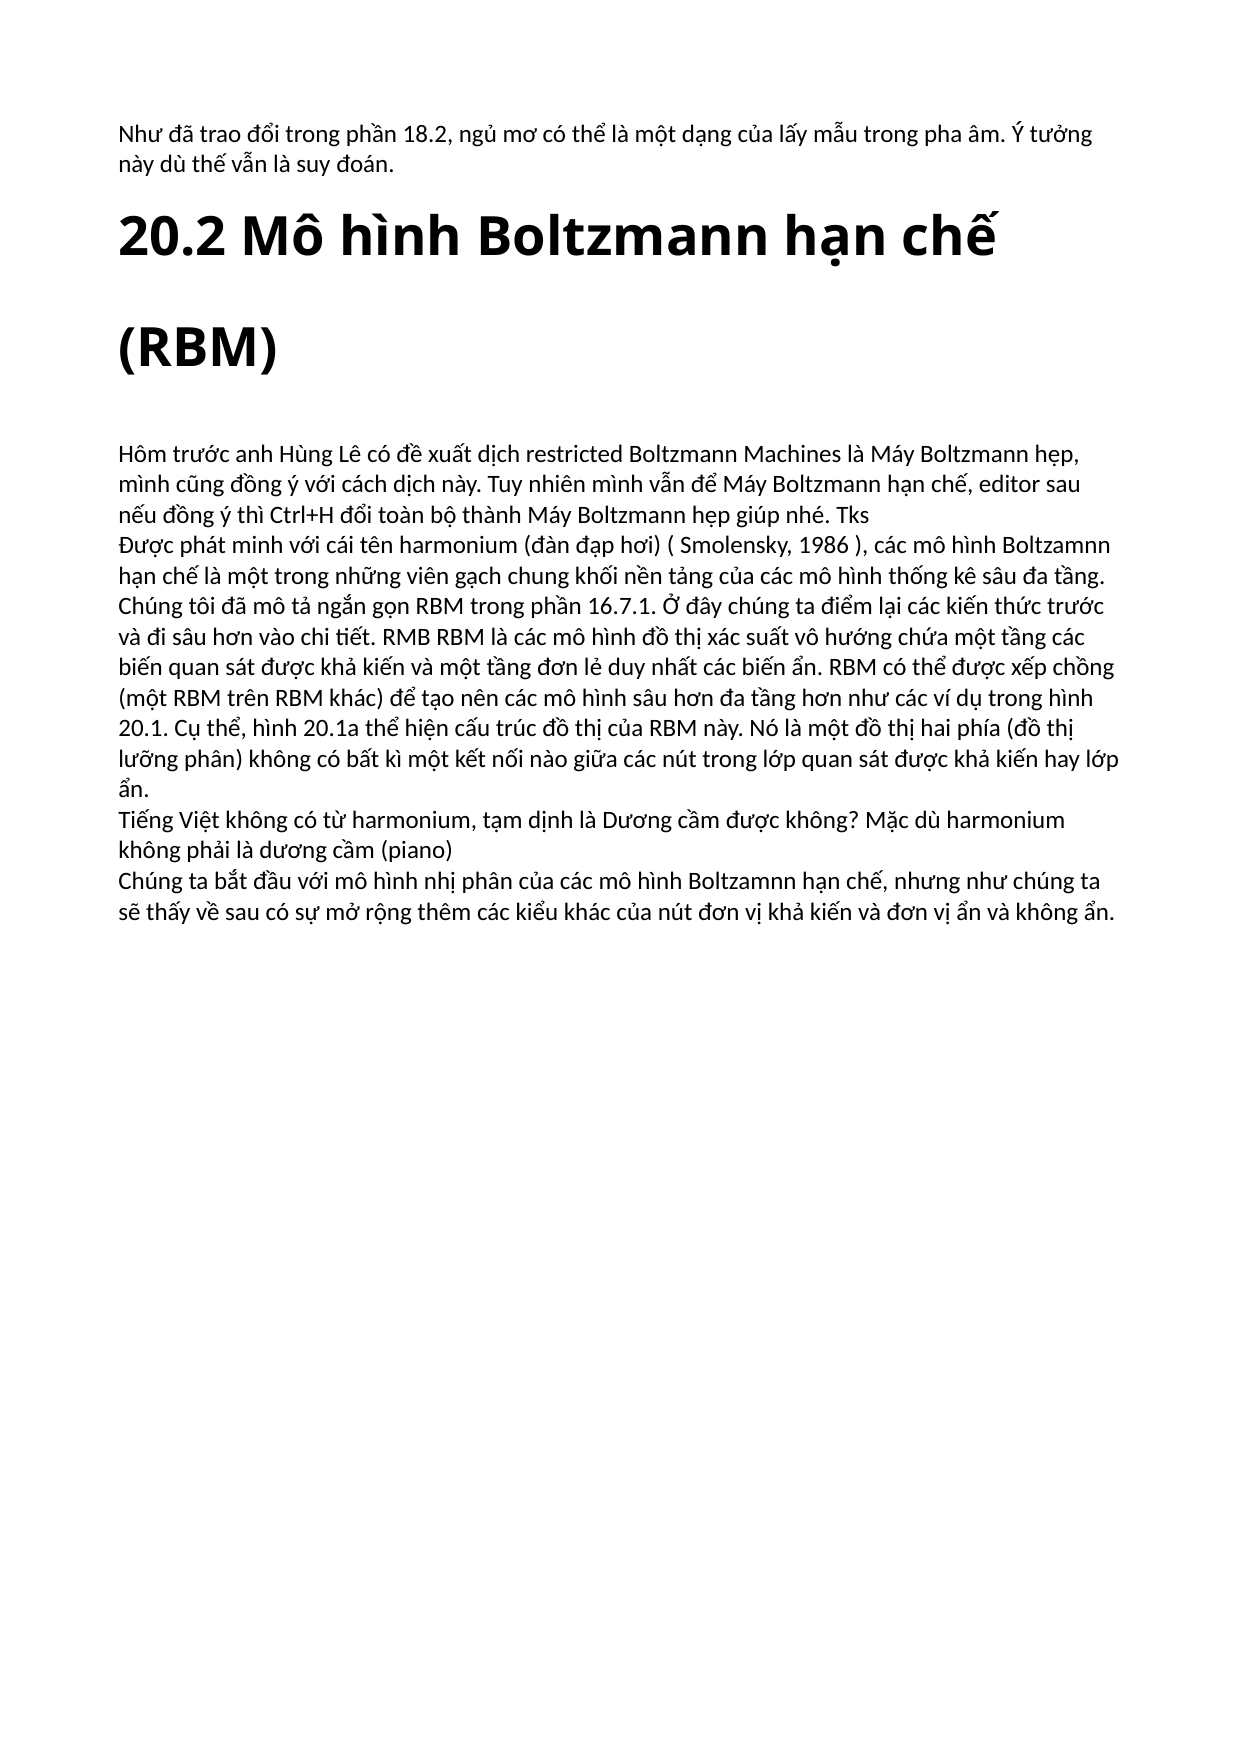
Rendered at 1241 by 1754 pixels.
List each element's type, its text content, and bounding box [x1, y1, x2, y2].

text Được phát minh với cái tên harmonium (đàn đạp hơi) ( Smolensky, 1986 ), các mô hình Boltzamnn hạn chế là một trong những viên gạch chung khối nền tảng của các mô hình thống kê sâu đa tầng. Chúng tôi đã mô tả ngắn gọn RBM trong phần 16.7.1. Ở đây chúng ta điểm lại các kiến thức trước và đi sâu hơn vào chi tiết. RMB RBM là các mô hình đồ thị xác suất vô hướng chứa một tầng các biến quan sát được khả kiến và một tầng đơn lẻ duy nhất các biến ẩn. RBM có thể được xếp chồng (một RBM trên RBM khác) để tạo nên các mô hình sâu hơn đa tầng hơn như các ví dụ trong hình 20.1. Cụ thể, hình 20.1a thể hiện cấu trúc đồ thị của RBM này. Nó là một đồ thị hai phía (đồ thị lưỡng phân) không có bất kì một kết nối nào giữa các nút trong lớp quan sát được khả kiến hay lớp ẩn. [118, 529, 1122, 804]
text Tiếng Việt không có từ harmonium, tạm dịnh là Dương cầm được không? Mặc dù harmonium không phải là dương cầm (piano) [118, 804, 1122, 865]
text Chúng ta bắt đầu với mô hình nhị phân của các mô hình Boltzamnn hạn chế, nhưng như chúng ta sẽ thấy về sau có sự mở rộng thêm các kiểu khác của nút đơn vị khả kiến và đơn vị ẩn và không ẩn. [118, 865, 1122, 926]
text Như đã trao đổi trong phần 18.2, ngủ mơ có thể là một dạng của lấy mẫu trong pha âm. Ý tưởng này dù thế vẫn là suy đoán. [118, 118, 1122, 179]
text Hôm trước anh Hùng Lê có đề xuất dịch restricted Boltzmann Machines là Máy Boltzmann hẹp, mình cũng đồng ý với cách dịch này. Tuy nhiên mình vẫn để Máy Boltzmann hạn chế, editor sau nếu đồng ý thì Ctrl+H đổi toàn bộ thành Máy Boltzmann hẹp giúp nhé. Tks [118, 438, 1122, 529]
subtitle 20.2 Mô hình Boltzmann hạn chế (RBM) [118, 198, 1122, 382]
